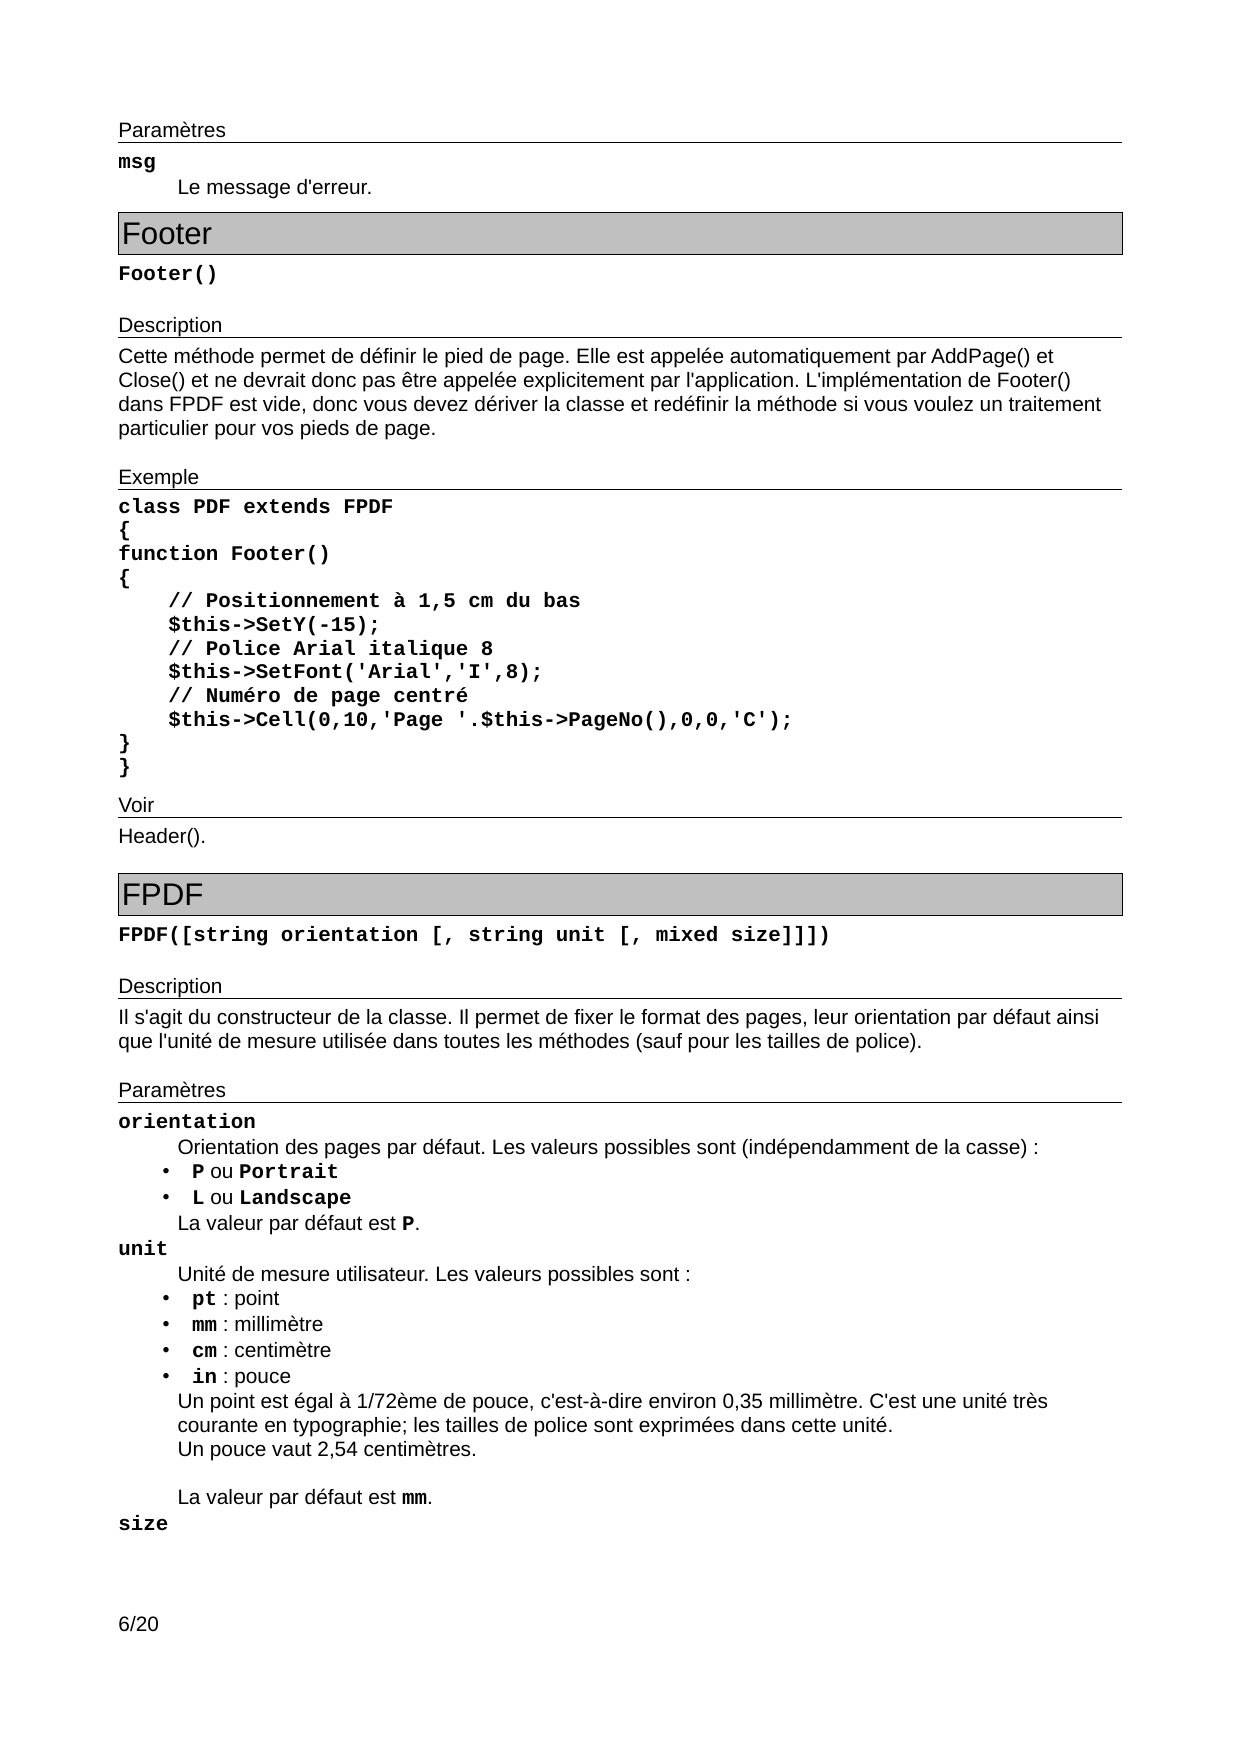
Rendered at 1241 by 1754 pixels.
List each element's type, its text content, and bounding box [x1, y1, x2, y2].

list in : pouce [162, 1363, 1122, 1389]
list La valeur par défaut est P. [177, 1210, 1122, 1236]
subtitle orientation [118, 1109, 1122, 1135]
text $this->SetY(-15); [118, 614, 1122, 638]
text Header(). [118, 823, 1122, 847]
text function Footer() [118, 543, 1122, 567]
text Cette méthode permet de définir le pied de page. Elle est appelée automatiquement par AddPage() et Close() et ne devrait donc pas être appelée explicitement par l'application. L'implémentation de Footer() dans FPDF est vide, donc vous devez dériver la classe et redéfinir la méthode si vous voulez un traitement particulier pour vos pieds de page. [118, 343, 1122, 439]
text // Numéro de page centré [118, 685, 1122, 708]
text $this->Cell(0,10,'Page '.$this->PageNo(),0,0,'C'); [118, 708, 1122, 732]
list Unité de mesure utilisateur. Les valeurs possibles sont : [177, 1262, 1122, 1286]
list mm : millimètre [162, 1312, 1122, 1338]
subtitle size [118, 1511, 1122, 1537]
text Il s'agit du constructeur de la classe. Il permet de fixer le format des pages, leur orientation par défaut ainsi que l'unité de mesure utilisée dans toutes les méthodes (sauf pour les tailles de police). [118, 1004, 1122, 1052]
text // Positionnement à 1,5 cm du bas [118, 590, 1122, 614]
text } [118, 756, 1122, 779]
text { [118, 519, 1122, 543]
list P ou Portrait [162, 1159, 1122, 1184]
subtitle Paramètres [118, 118, 1122, 142]
subtitle Footer [119, 213, 1122, 254]
list pt : point [162, 1286, 1122, 1312]
list L ou Landscape [162, 1184, 1122, 1210]
list cm : centimètre [162, 1338, 1122, 1363]
subtitle Exemple [118, 465, 1122, 489]
subtitle Paramètres [118, 1078, 1122, 1102]
text } [118, 732, 1122, 756]
subtitle Description [118, 973, 1122, 998]
text { [118, 567, 1122, 590]
text $this->SetFont('Arial','I',8); [118, 661, 1122, 685]
subtitle unit [118, 1236, 1122, 1262]
subtitle msg [118, 149, 1122, 175]
text Footer() [118, 261, 1122, 287]
subtitle Description [118, 312, 1122, 337]
text class PDF extends FPDF [118, 496, 1122, 519]
text FPDF([string orientation [, string unit [, mixed size]]]) [118, 922, 1122, 948]
list Orientation des pages par défaut. Les valeurs possibles sont (indépendamment de la casse) : [177, 1135, 1122, 1159]
list Le message d'erreur. [177, 175, 1122, 199]
subtitle Voir [118, 792, 1122, 817]
subtitle FPDF [119, 874, 1122, 915]
text // Police Arial italique 8 [118, 638, 1122, 661]
list Un point est égal à 1/72ème de pouce, c'est-à-dire environ 0,35 millimètre. C'est une unité très courante en typographie; les tailles de police sont exprimées dans cette unité. Un pouce vaut 2,54 centimètres. La valeur par défaut est mm. [177, 1389, 1122, 1511]
